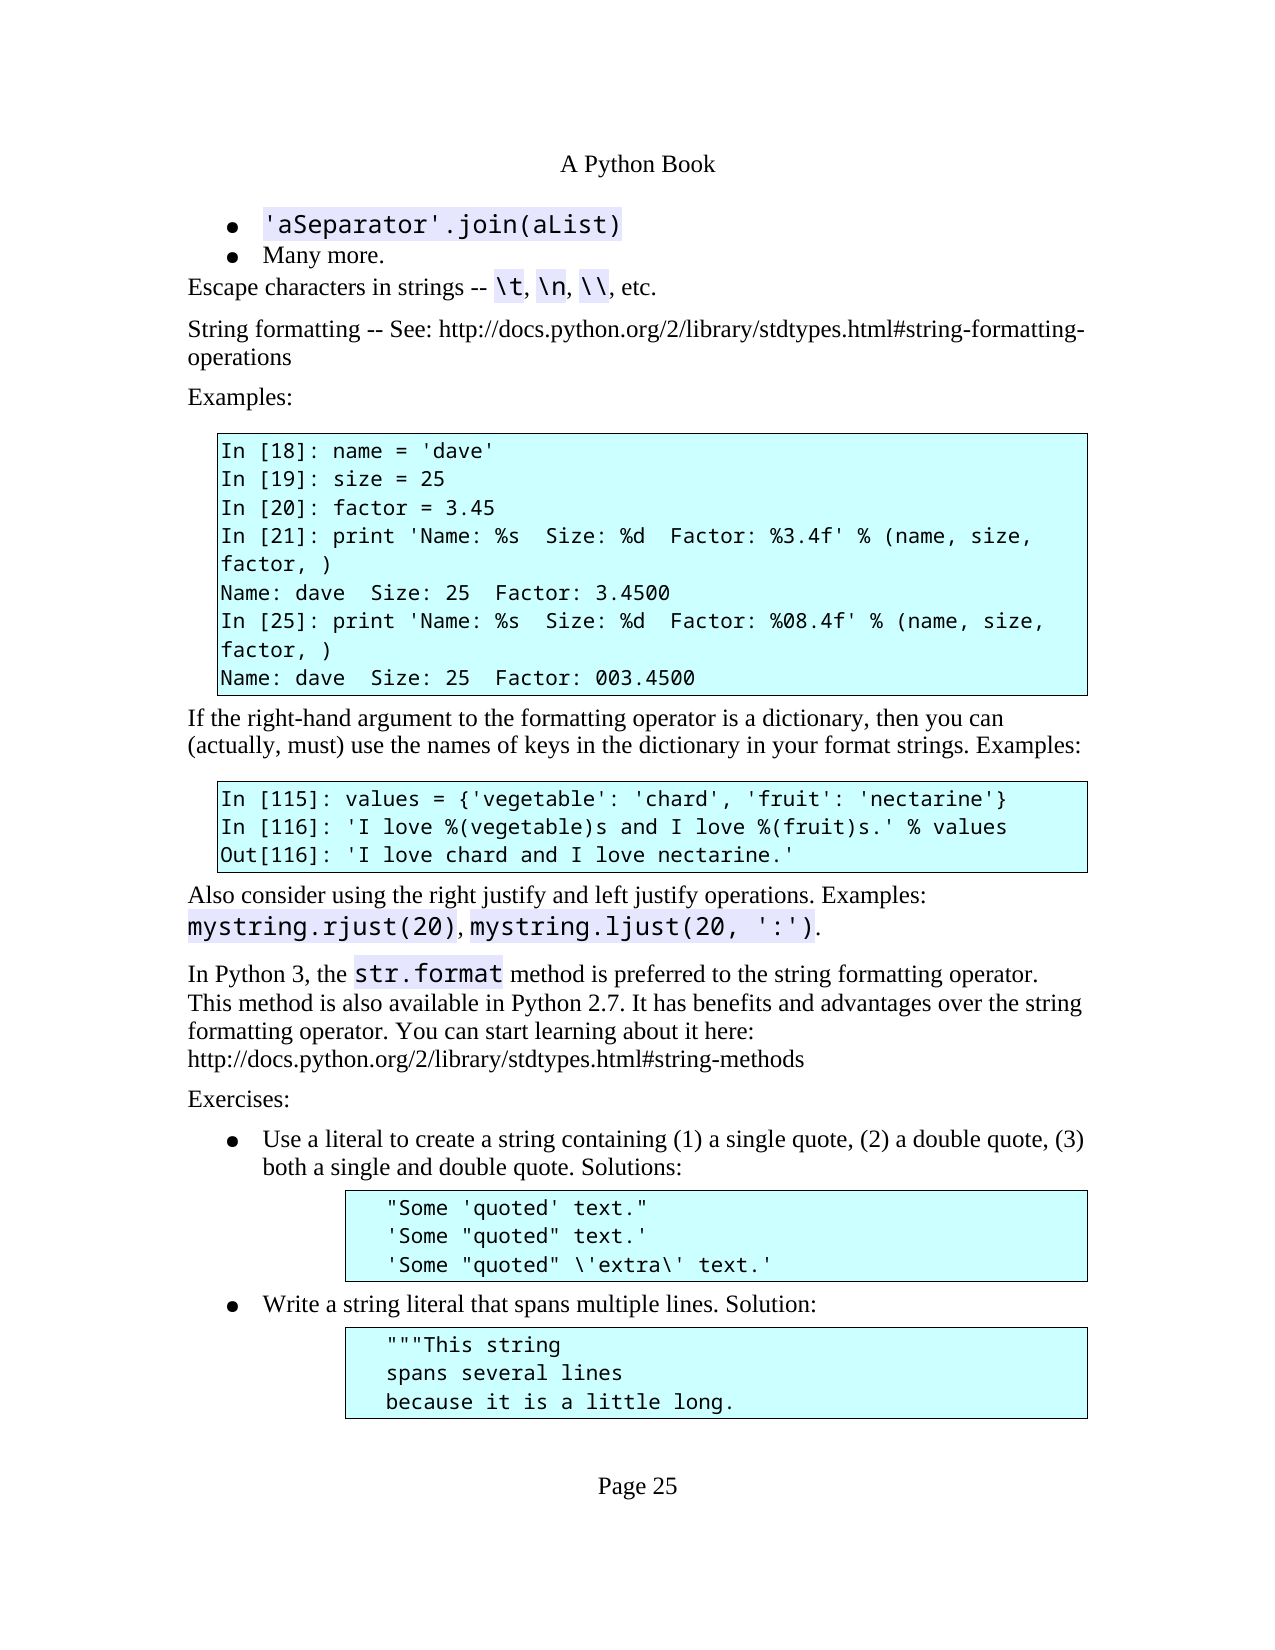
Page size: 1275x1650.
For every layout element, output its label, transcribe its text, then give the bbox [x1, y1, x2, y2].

text String formatting -- See: http://docs.python.org/2/library/stdtypes.html#string-formatting-operations [187, 316, 1087, 371]
text In Python 3, the str.format method is preferred to the string formatting operator. This method is also available in Python 2.7. It has benefits and advantages over the string formatting operator. You can start learning about it here: http://docs.python.org/2/library/stdtypes.html#string-methods [187, 955, 1087, 1073]
list 'aSeparator'.join(aList) [622, 207, 1087, 241]
text In [115]: values = {'vegetable': 'chard', 'fruit': 'nectarine'} In [116]: 'I love %(vegetable)s and I love %(fruit)s.' % values Out[116]: 'I love chard and I love nectarine.' [218, 782, 1087, 872]
list Many more. [225, 241, 1087, 269]
list "Some 'quoted' text." 'Some "quoted" text.' 'Some "quoted" \'extra\' text.' [346, 1191, 1087, 1281]
list Write a string literal that spans multiple lines. Solution: [225, 1290, 1087, 1318]
text In [18]: name = 'dave' In [19]: size = 25 In [20]: factor = 3.45 In [21]: print 'Name: %s Size: %d Factor: %3.4f' % (name, size, factor, ) Name: dave Size: 25 Factor: 3.4500 In [25]: print 'Name: %s Size: %d Factor: %08.4f' % (name, size, factor, ) Name: dave Size: 25 Factor: 003.4500 [218, 434, 1087, 695]
list Use a literal to create a string containing (1) a single quote, (2) a double quote, (3) both a single and double quote. Solutions: [225, 1125, 1087, 1181]
text Escape characters in strings -- \t, \n, \\, etc. [187, 269, 494, 303]
text Escape characters in strings -- \t, \n, \\, etc. [609, 269, 1087, 303]
text If the right-hand argument to the formatting operator is a dictionary, then you can (actually, must) use the names of keys in the dictionary in your format strings. Examples: [187, 704, 1087, 759]
text Examples: [187, 383, 1087, 411]
text Exercises: [187, 1085, 1087, 1113]
list 'aSeparator'.join(aList) [225, 207, 263, 241]
list """This string spans several lines because it is a little long. [346, 1328, 1087, 1418]
text Also consider using the right justify and left justify operations. Examples: mystring.rjust(20), mystring.ljust(20, ':'). [187, 881, 1087, 943]
